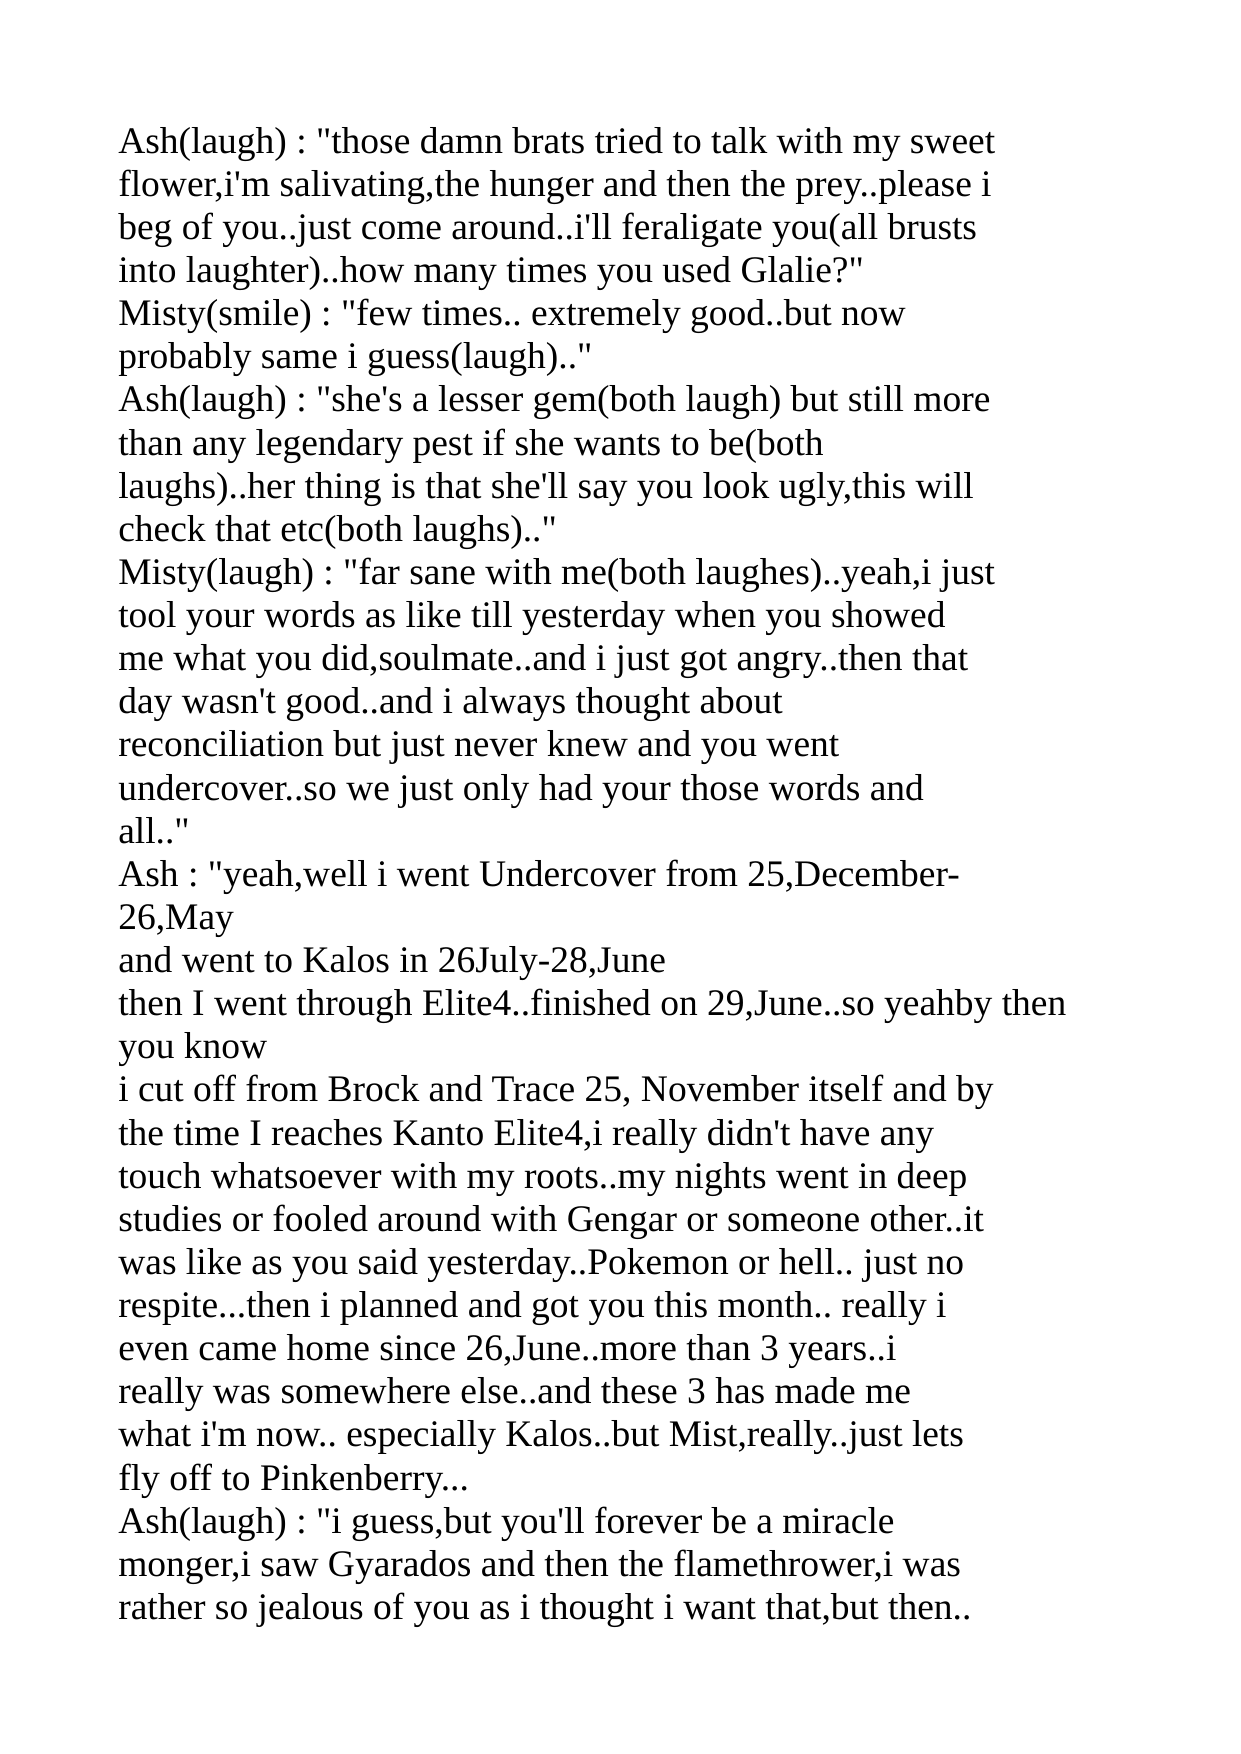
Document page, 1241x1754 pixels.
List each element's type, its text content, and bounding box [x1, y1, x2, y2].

text beg of you..just come around..i'll feraligate you(all brusts [118, 204, 1122, 247]
text rather so jealous of you as i thought i want that,but then.. [118, 1584, 1122, 1627]
text than any legendary pest if she wants to be(both [118, 420, 1122, 463]
text what i'm now.. especially Kalos..but Mist,really..just lets [118, 1412, 1122, 1455]
text respite...then i planned and got you this month.. really i [118, 1282, 1122, 1326]
text day wasn't good..and i always thought about [118, 679, 1122, 722]
text 26,May [118, 894, 1122, 937]
text check that etc(both laughs).." [118, 506, 1122, 549]
text Ash : "yeah,well i went Undercover from 25,December- [118, 851, 1122, 894]
text probably same i guess(laugh).." [118, 334, 1122, 377]
text i cut off from Brock and Trace 25, November itself and by [118, 1067, 1122, 1110]
text reconciliation but just never knew and you went [118, 722, 1122, 765]
text even came home since 26,June..more than 3 years..i [118, 1326, 1122, 1369]
text undercover..so we just only had your those words and [118, 765, 1122, 808]
text Ash(laugh) : "she's a lesser gem(both laugh) but still more [118, 377, 1122, 420]
text all.." [118, 808, 1122, 851]
text Ash(laugh) : "i guess,but you'll forever be a miracle [118, 1498, 1122, 1541]
text tool your words as like till yesterday when you showed [118, 592, 1122, 636]
text really was somewhere else..and these 3 has made me [118, 1369, 1122, 1412]
text laughs)..her thing is that she'll say you look ugly,this will [118, 463, 1122, 506]
text fly off to Pinkenberry... [118, 1455, 1122, 1498]
text Misty(smile) : "few times.. extremely good..but now [118, 291, 1122, 334]
text and went to Kalos in 26July-28,June [118, 937, 1122, 981]
text into laughter)..how many times you used Glalie?" [118, 247, 1122, 291]
text was like as you said yesterday..Pokemon or hell.. just no [118, 1239, 1122, 1282]
text me what you did,soulmate..and i just got angry..then that [118, 636, 1122, 679]
text flower,i'm salivating,the hunger and then the prey..please i [118, 161, 1122, 204]
text Ash(laugh) : "those damn brats tried to talk with my sweet [118, 118, 1122, 161]
text studies or fooled around with Gengar or someone other..it [118, 1196, 1122, 1239]
text the time I reaches Kanto Elite4,i really didn't have any [118, 1110, 1122, 1153]
text then I went through Elite4..finished on 29,June..so yeahby then you know [118, 981, 1122, 1067]
text touch whatsoever with my roots..my nights went in deep [118, 1153, 1122, 1196]
text monger,i saw Gyarados and then the flamethrower,i was [118, 1541, 1122, 1584]
text Misty(laugh) : "far sane with me(both laughes)..yeah,i just [118, 549, 1122, 592]
